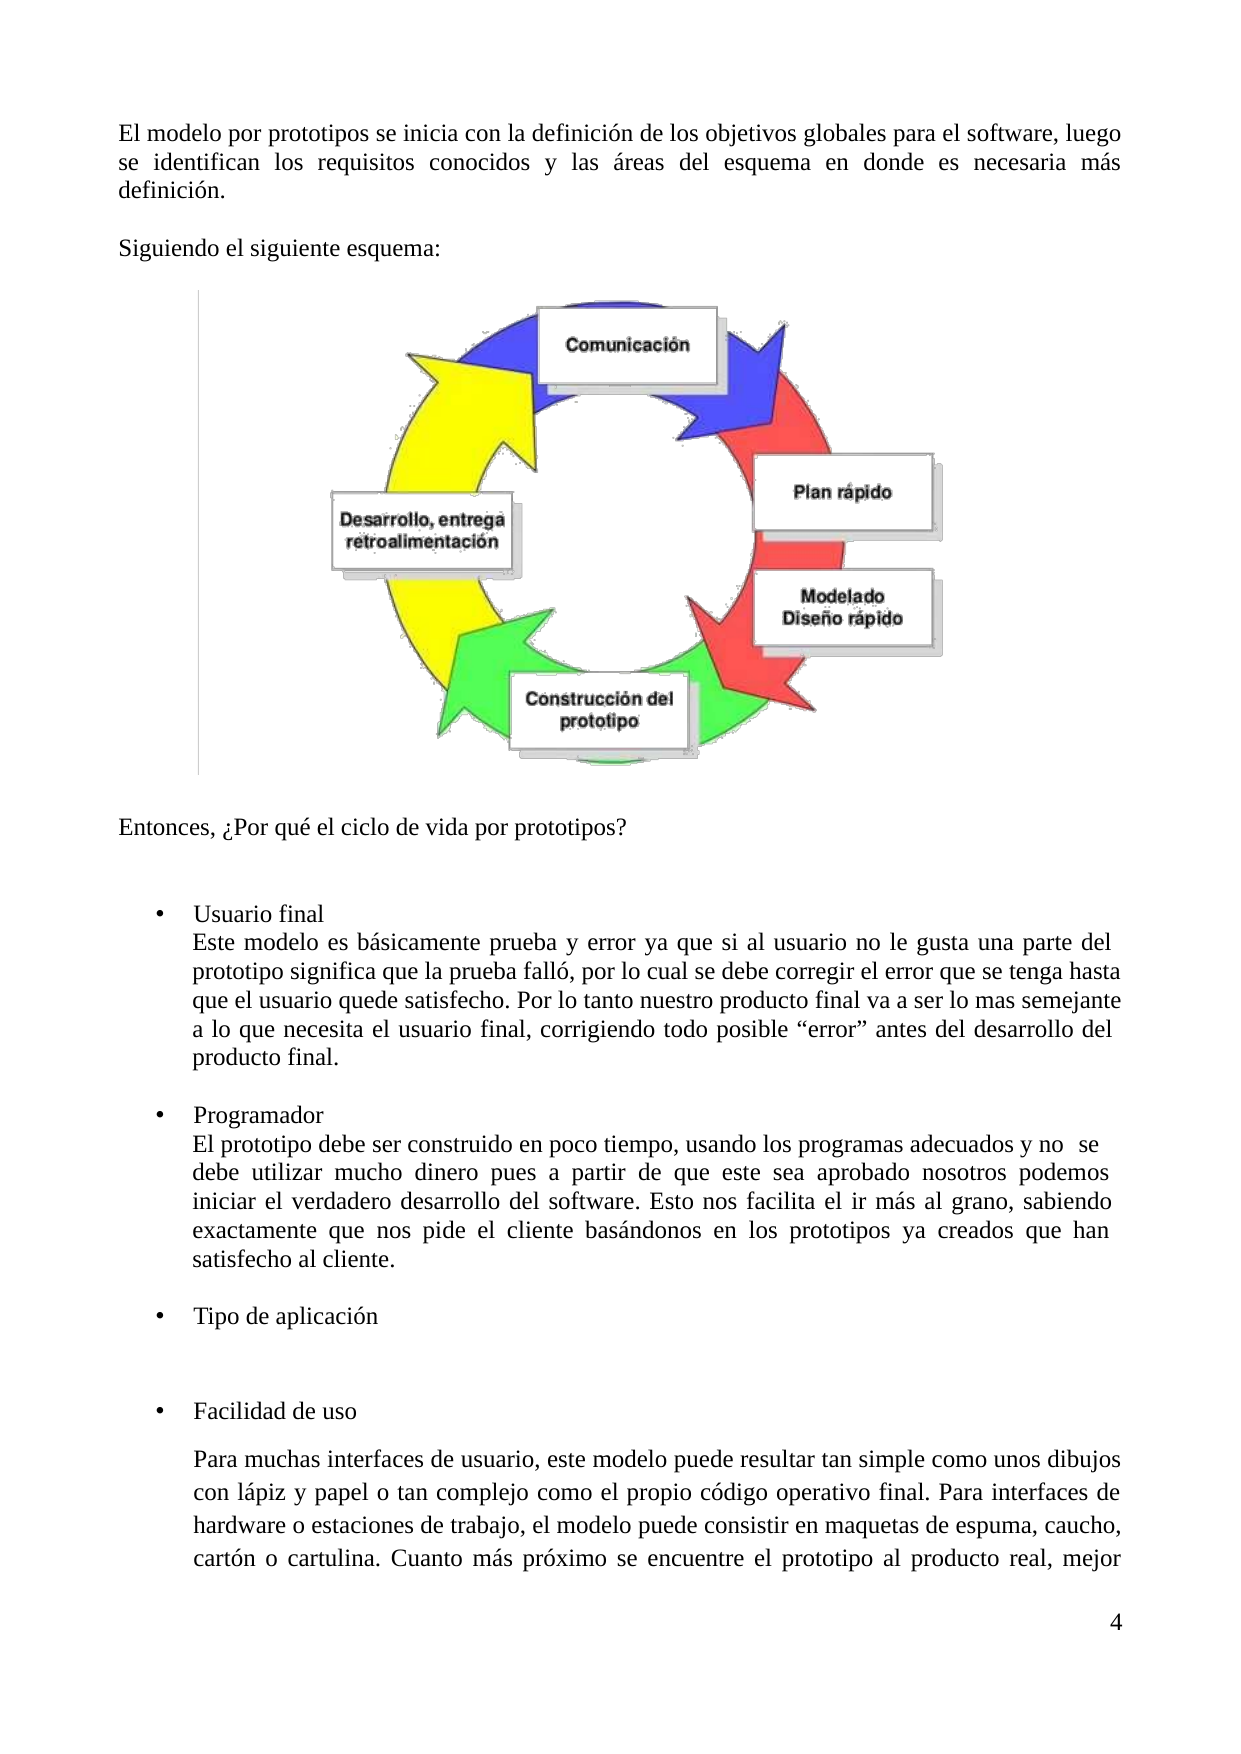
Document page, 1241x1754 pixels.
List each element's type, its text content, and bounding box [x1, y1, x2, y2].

list Facilidad de uso [156, 1396, 1122, 1425]
text Este modelo es básicamente prueba y error ya que si al usuario no le gusta una parte del prototipo significa que la prueba falló, por lo cual se debe corregir el error que se tenga hasta que el usuario quede satisfecho. Por lo tanto nuestro producto final va a ser lo mas semejante a lo que necesita el usuario final, corrigiendo todo posible “error” antes del desarrollo del producto final. [118, 927, 1122, 1071]
list Programador [156, 1100, 1122, 1129]
text Siguiendo el siguiente esquema: [118, 233, 1122, 262]
picture [197, 290, 1043, 775]
list Usuario final [156, 899, 1122, 927]
list Tipo de aplicación [156, 1301, 1122, 1330]
text El prototipo debe ser construido en poco tiempo, usando los programas adecuados y no se debe utilizar mucho dinero pues a partir de que este sea aprobado nosotros podemos iniciar el verdadero desarrollo del software. Esto nos facilita el ir más al grano, sabiendo exactamente que nos pide el cliente basándonos en los prototipos ya creados que han satisfecho al cliente. [118, 1129, 1122, 1272]
text Entonces, ¿Por qué el ciclo de vida por prototipos? [118, 812, 1122, 841]
list Para muchas interfaces de usuario, este modelo puede resultar tan simple como unos dibujos con lápiz y papel o tan complejo como el propio código operativo final. Para interfaces de hardware o estaciones de trabajo, el modelo puede consistir en maquetas de espuma, caucho, cartón o cartulina. Cuanto más próximo se encuentre el prototipo al producto real, mejor [156, 1444, 1122, 1572]
text El modelo por prototipos se inicia con la definición de los objetivos globales para el software, luego se identifican los requisitos conocidos y las áreas del esquema en donde es necesaria más definición. [118, 118, 1122, 204]
